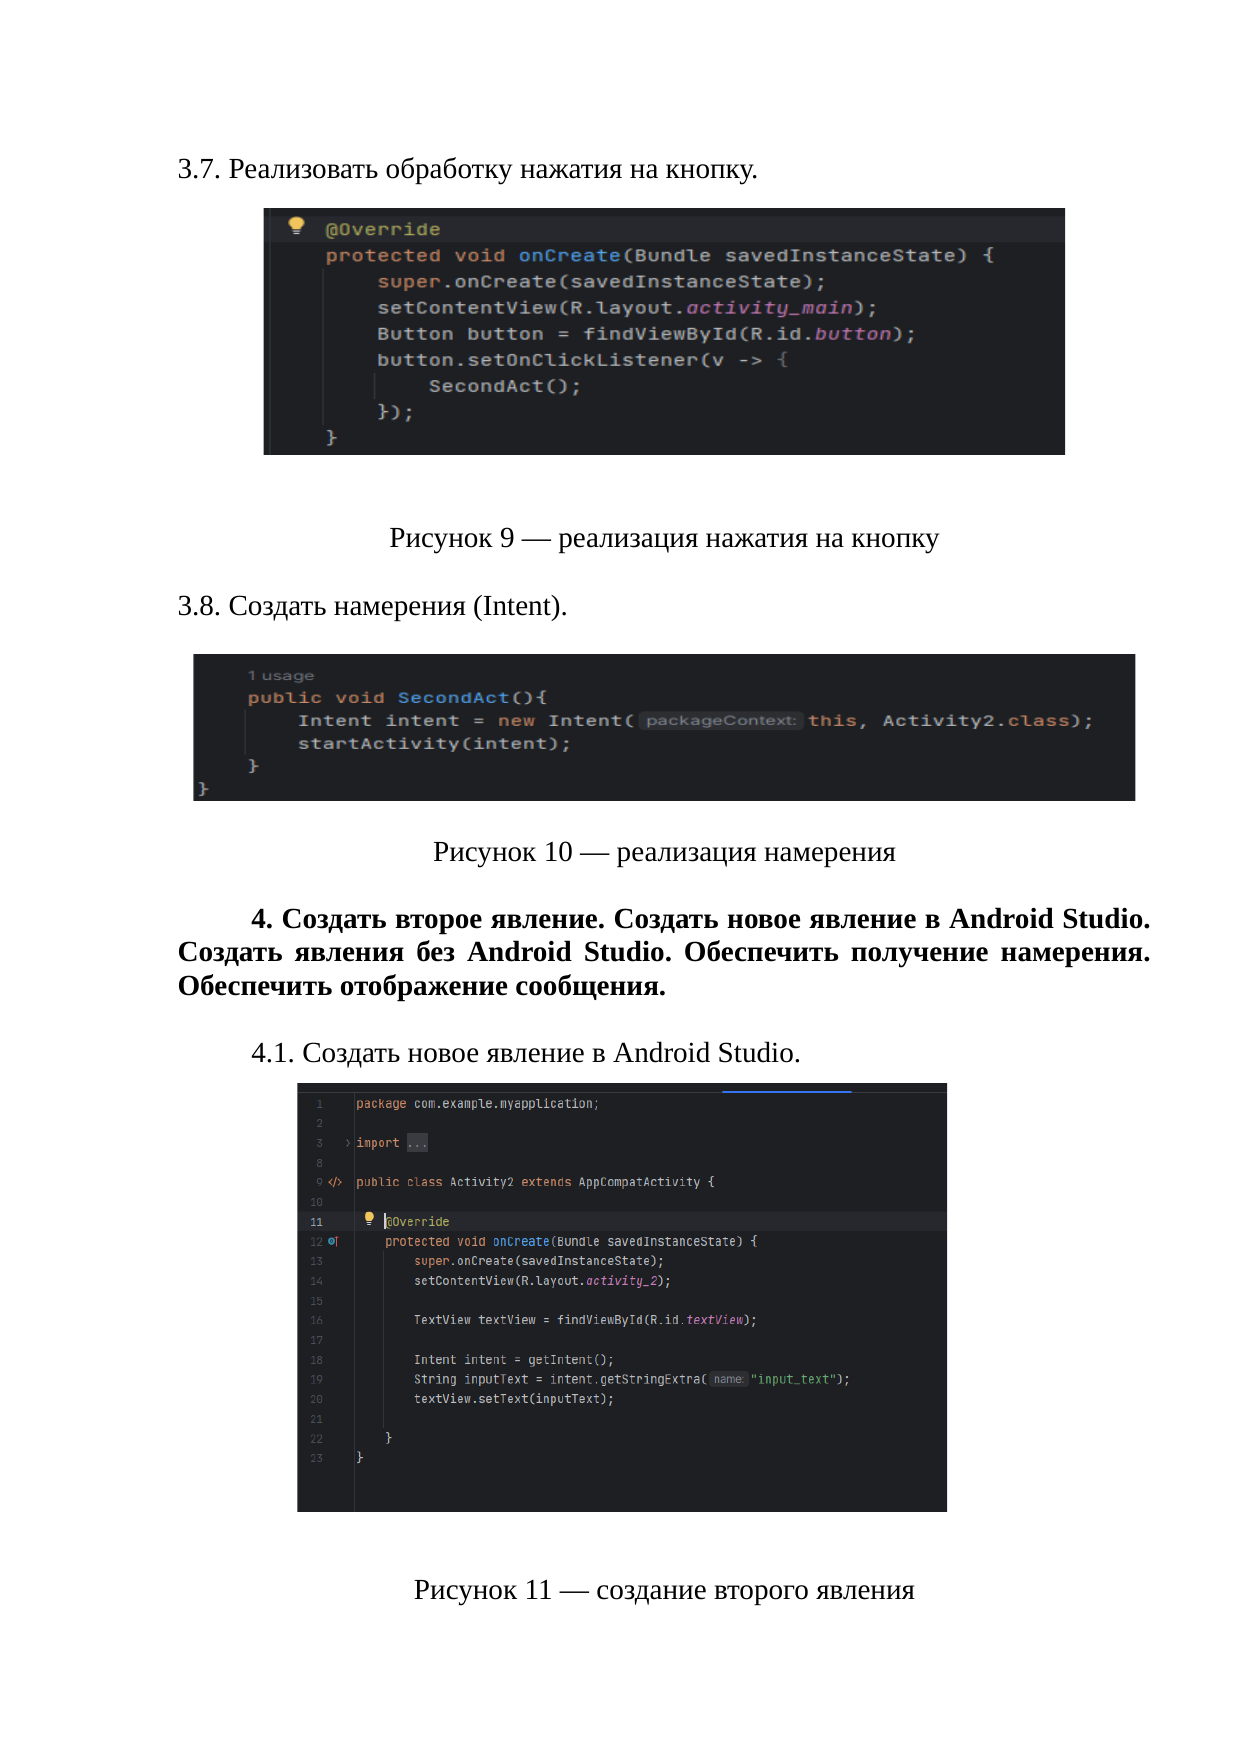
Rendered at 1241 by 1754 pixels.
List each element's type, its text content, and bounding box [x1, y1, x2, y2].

text Рисунок 11 — создание второго явления [177, 1572, 1152, 1605]
picture [193, 654, 1136, 801]
text 3.7. Реализовать обработку нажатия на кнопку. [177, 152, 1152, 185]
picture [263, 208, 1066, 455]
text 4.1. Создать новое явление в Android Studio. [177, 1035, 1152, 1069]
text 3.8. Создать намерения (Intent). [177, 588, 1152, 621]
text Рисунок 10 — реализация намерения [177, 834, 1152, 867]
text Рисунок 9 — реализация нажатия на кнопку [177, 521, 1152, 554]
picture [297, 1083, 948, 1512]
text 4. Создать второе явление. Создать новое явление в Android Studio. Создать явления без Android Studio. Обеспечить получение намерения. Обеспечить отображение сообщения. [177, 901, 1152, 1002]
